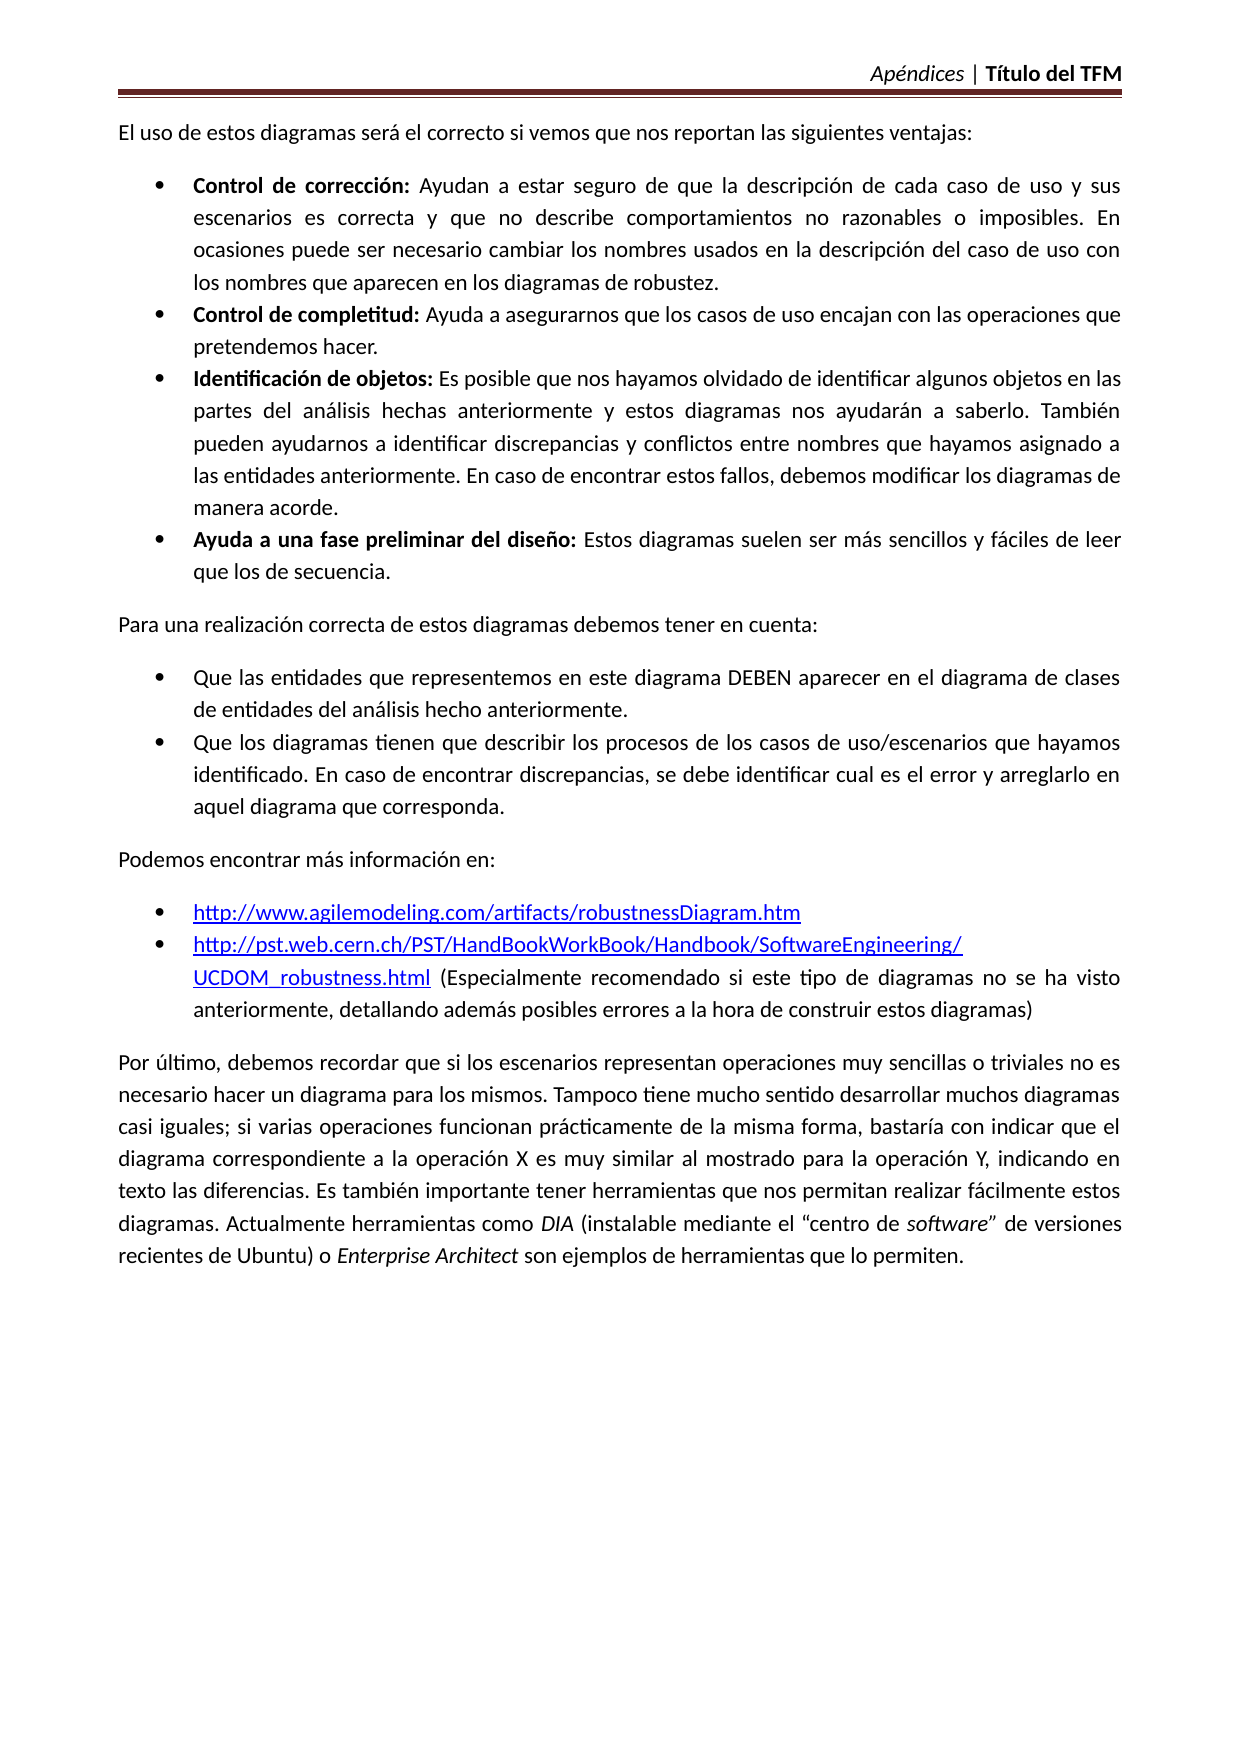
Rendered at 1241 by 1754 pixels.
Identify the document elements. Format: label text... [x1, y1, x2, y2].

list Que las entidades que representemos en este diagrama DEBEN aparecer en el diagrama de clases de entidades del análisis hecho anteriormente. [156, 663, 1122, 724]
list Ayuda a una fase preliminar del diseño: Estos diagramas suelen ser más sencillos y fáciles de leer que los de secuencia. [156, 525, 1122, 585]
text Por último, debemos recordar que si los escenarios representan operaciones muy sencillas o triviales no es necesario hacer un diagrama para los mismos. Tampoco tiene mucho sentido desarrollar muchos diagramas casi iguales; si varias operaciones funcionan prácticamente de la misma forma, bastaría con indicar que el diagrama correspondiente a la operación X es muy similar al mostrado para la operación Y, indicando en texto las diferencias. Es también importante tener herramientas que nos permitan realizar fácilmente estos diagramas. Actualmente herramientas como DIA (instalable mediante el “centro de software” de versiones recientes de Ubuntu) o Enterprise Architect son ejemplos de herramientas que lo permiten. [118, 1048, 1122, 1269]
text Podemos encontrar más información en: [118, 845, 1122, 873]
list Control de corrección: Ayudan a estar seguro de que la descripción de cada caso de uso y sus escenarios es correcta y que no describe comportamientos no razonables o imposibles. En ocasiones puede ser necesario cambiar los nombres usados en la descripción del caso de uso con los nombres que aparecen en los diagramas de robustez. [156, 171, 1122, 296]
list Que los diagramas tienen que describir los procesos de los casos de uso/escenarios que hayamos identificado. En caso de encontrar discrepancias, se debe identificar cual es el error y arreglarlo en aquel diagrama que corresponda. [156, 728, 1122, 820]
text Para una realización correcta de estos diagramas debemos tener en cuenta: [118, 610, 1122, 638]
list Identificación de objetos: Es posible que nos hayamos olvidado de identificar algunos objetos en las partes del análisis hechas anteriormente y estos diagramas nos ayudarán a saberlo. También pueden ayudarnos a identificar discrepancias y conflictos entre nombres que hayamos asignado a las entidades anteriormente. En caso de encontrar estos fallos, debemos modificar los diagramas de manera acorde. [156, 364, 1122, 521]
list Control de completitud: Ayuda a asegurarnos que los casos de uso encajan con las operaciones que pretendemos hacer. [156, 300, 1122, 360]
list http://www.agilemodeling.com/artifacts/robustnessDiagram.htm [156, 898, 1122, 926]
list http://pst.web.cern.ch/PST/HandBookWorkBook/Handbook/SoftwareEngineering/UCDOM_robustness.html (Especialmente recomendado si este tipo de diagramas no se ha visto anteriormente, detallando además posibles errores a la hora de construir estos diagramas) [156, 930, 1122, 1023]
text El uso de estos diagramas será el correcto si vemos que nos reportan las siguientes ventajas: [118, 118, 1122, 146]
